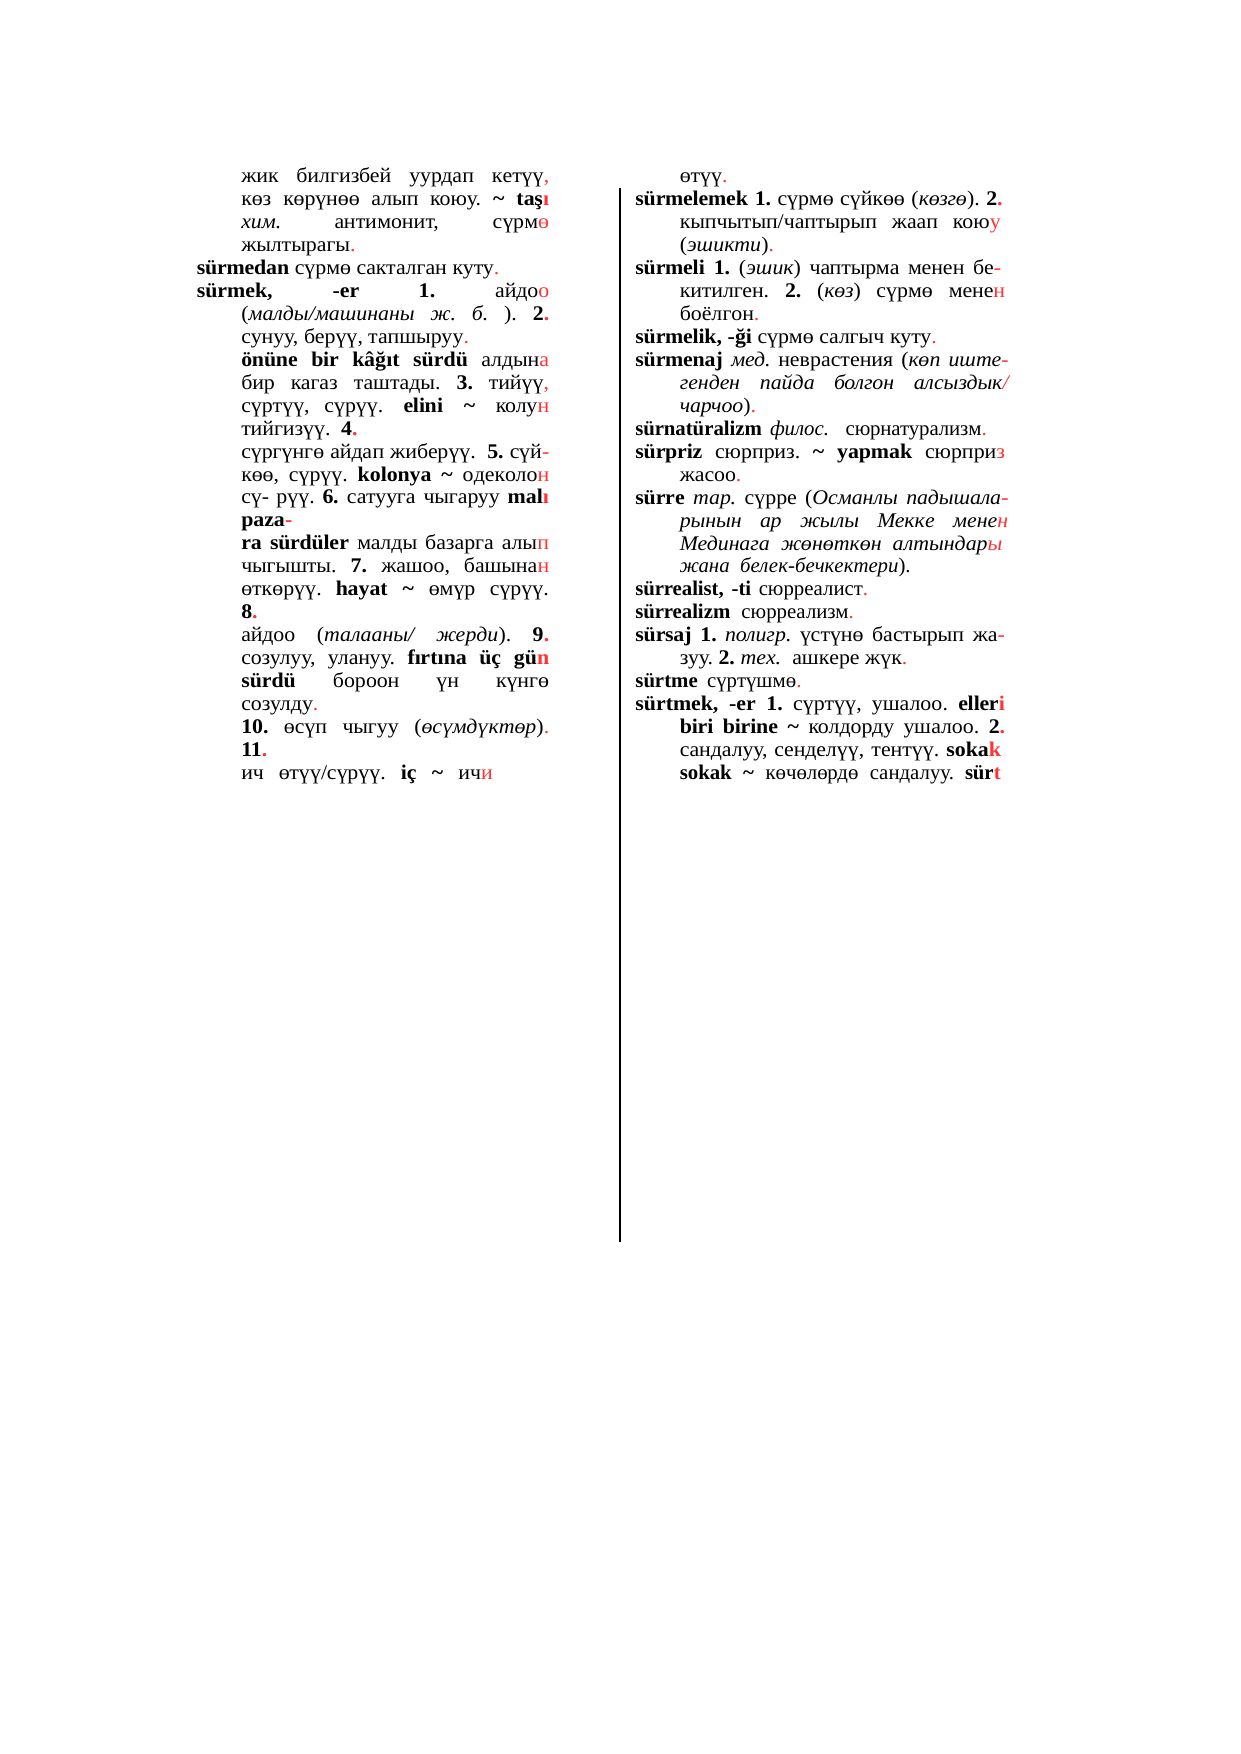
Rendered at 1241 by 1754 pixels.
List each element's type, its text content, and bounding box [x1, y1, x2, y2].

text китилген. 2. (көз) сүрмө менен боёлгон. [679, 279, 1005, 325]
text кыпчытып/чаптырып жаап коюу [679, 210, 1005, 233]
text sokak ~ көчөлөрдө сандалуу. sürt [679, 761, 1004, 784]
text sürmeli 1. (эшик) чаптырма менен бе- [635, 256, 1065, 279]
text sürre тар. сүрре (Османлы падышала- рынын ар жылы Мекке менен Мединага жөнөткөн алтындары [635, 486, 1008, 554]
text өтүү. [679, 164, 948, 187]
text 10. өсүп чыгуу (өсүмдүктөр). 11. [241, 715, 549, 761]
text sürmenaj мед. неврастения (көп иште- генден пайда болгон алсыздык/ чарчоо). [635, 348, 1008, 417]
text önüne bir kâğıt sürdü алдына бир кагаз таштады. 3. тийүү, сүртүү, сүрүү. elini ~ колун тийгизүү. 4. [241, 348, 549, 439]
text (эшикти). [679, 233, 775, 256]
text sürmelik, -ği сүрмө салгыч куту. [635, 325, 1065, 348]
text sürnatüralizm филос. сюрнатурализм. [635, 417, 1065, 440]
text сүргүнгө айдап жиберүү. 5. сүй- көө, сүрүү. kolonya ~ одеколон сү- рүү. 6. сатууга чыгаруу malı paza- [241, 440, 549, 531]
text sürmelemek 1. сүрмө сүйкөө (көзгө). 2. [635, 187, 1065, 210]
text ич өтүү/сүрүү. iç ~ ичи [241, 761, 492, 784]
text айдоо (талааны/ жерди). 9. созулуу, улануу. fırtına üç gün sürdü бороон үн күнгө созулду. [241, 623, 549, 715]
text sürmek, -er 1. айдоо (малды/машинаны ж. б. ). 2. сунуу, берүү, тапшыруу. [197, 279, 549, 348]
text ra sürdüler малды базарга алып чыгышты. 7. жашоо, башынан өткөрүү. hayat ~ өмүр сүрүү. 8. [241, 531, 549, 623]
text sürsaj 1. полигр. үстүнө бастырып жа- зуу. 2. тех. ашкере жүк. [635, 623, 1005, 669]
text жана белек-бечкектери). sürrealist, -ti сюрреалист. sürrealizm сюрреализм. [635, 554, 961, 623]
text sürtme сүртүшмө. [635, 669, 1004, 692]
text sürtmek, -er 1. сүртүү, ушалоо. elleri biri birine ~ колдорду ушалоо. 2. сандалуу, сенделүү, тентүү. sokak [635, 692, 1005, 761]
text жик билгизбей уурдап кетүү, көз көрүнөө алып коюу. ~ taşı хим. антимонит, сүрмө жылтырагы. [241, 164, 549, 256]
text sürmedan сүрмө сакталган куту. [197, 256, 548, 279]
text sürpriz сюрприз. ~ yapmak сюрприз жасоо. [635, 440, 1004, 486]
